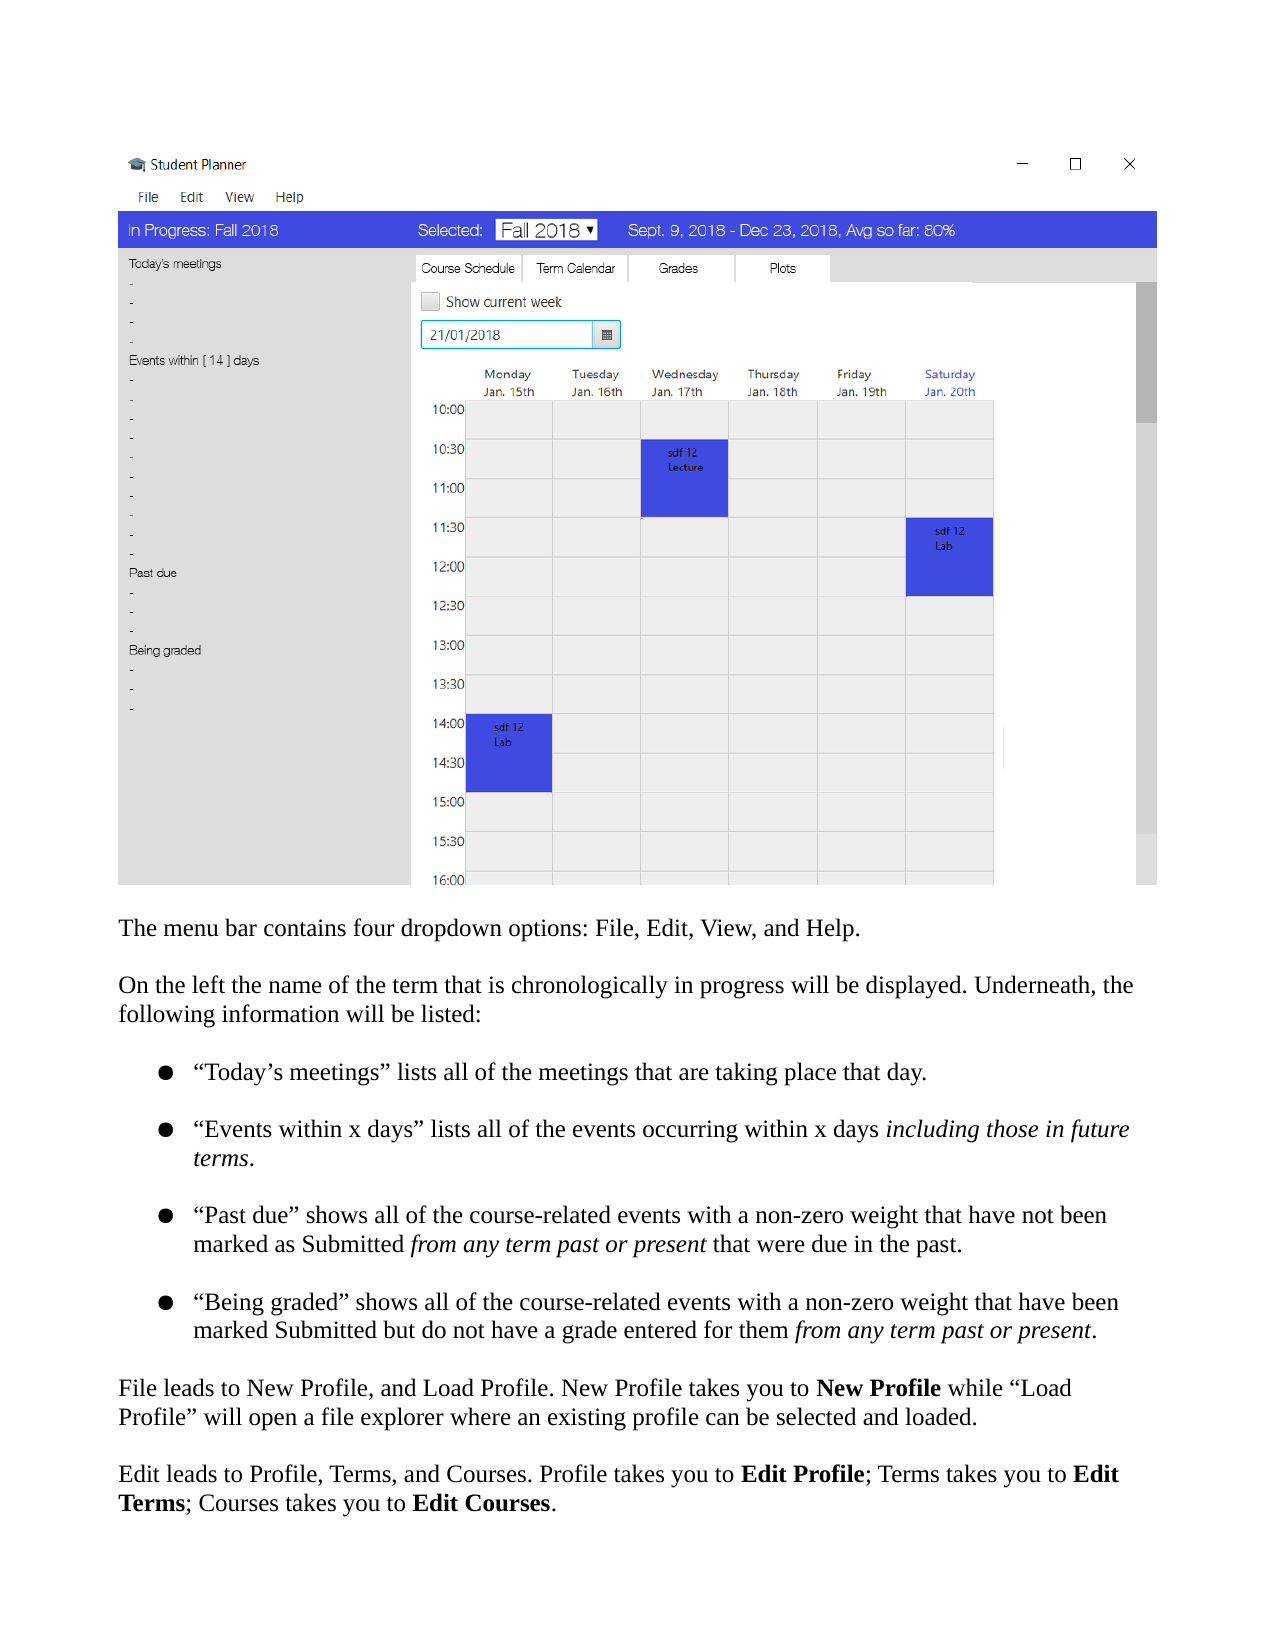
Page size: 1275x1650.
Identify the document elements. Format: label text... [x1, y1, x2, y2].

picture [118, 146, 1157, 885]
list “Today’s meetings” lists all of the meetings that are taking place that day. [156, 1057, 1157, 1086]
list “Being graded” shows all of the course-related events with a non-zero weight that have been marked Submitted but do not have a grade entered for them from any term past or present. [156, 1287, 1157, 1344]
list “Events within x days” lists all of the events occurring within x days including those in future terms. [156, 1114, 1157, 1172]
text File leads to New Profile, and Load Profile. New Profile takes you to New Profile while “Load Profile” will open a file explorer where an existing profile can be selected and loaded. [118, 1373, 1157, 1431]
list “Past due” shows all of the course-related events with a non-zero weight that have not been marked as Submitted from any term past or present that were due in the past. [156, 1201, 1157, 1258]
text Edit leads to Profile, Terms, and Courses. Profile takes you to Edit Profile; Terms takes you to Edit Terms; Courses takes you to Edit Courses. [118, 1459, 1157, 1517]
text The menu bar contains four dropdown options: File, Edit, View, and Help. [118, 913, 1157, 942]
text On the left the name of the term that is chronologically in progress will be displayed. Underneath, the following information will be listed: [118, 971, 1157, 1028]
